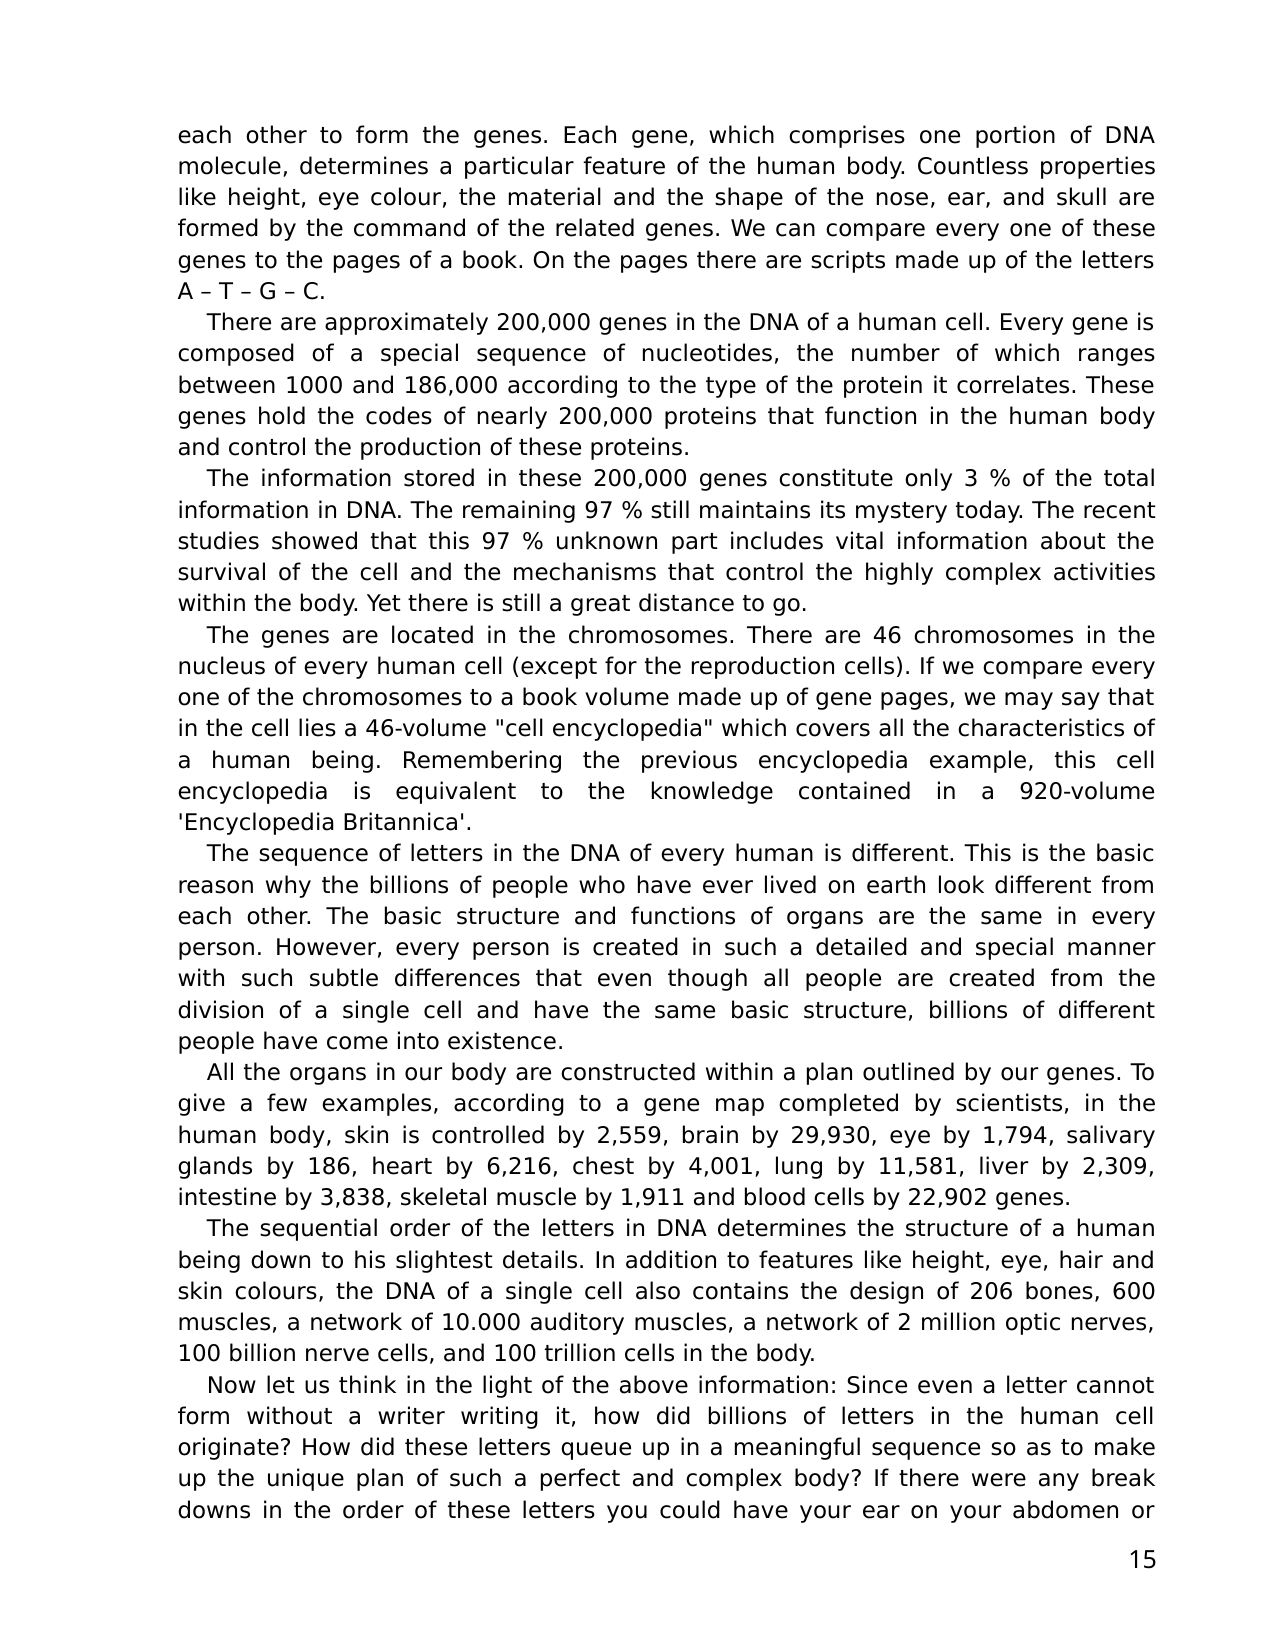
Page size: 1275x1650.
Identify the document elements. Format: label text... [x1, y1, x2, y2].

text There are approximately 200,000 genes in the DNA of a human cell. Every gene is composed of a special sequence of nucleotides, the number of which ranges between 1000 and 186,000 according to the type of the protein it correlates. These genes hold the codes of nearly 200,000 proteins that function in the human body and control the production of these proteins. [177, 306, 1157, 462]
text All the organs in our body are constructed within a plan outlined by our genes. To give a few examples, according to a gene map completed by scientists, in the human body, skin is controlled by 2,559, brain by 29,930, eye by 1,794, salivary glands by 186, heart by 6,216, chest by 4,001, lung by 11,581, liver by 2,309, intestine by 3,838, skeletal muscle by 1,911 and blood cells by 22,902 genes. [177, 1056, 1157, 1212]
text The sequence of letters in the DNA of every human is different. This is the basic reason why the billions of people who have ever lived on earth look different from each other. The basic structure and functions of organs are the same in every person. However, every person is created in such a detailed and special manner with such subtle differences that even though all people are created from the division of a single cell and have the same basic structure, billions of different people have come into existence. [177, 837, 1157, 1056]
text each other to form the genes. Each gene, which comprises one portion of DNA molecule, determines a particular feature of the human body. Countless properties like height, eye colour, the material and the shape of the nose, ear, and skull are formed by the command of the related genes. We can compare every one of these genes to the pages of a book. On the pages there are scripts made up of the letters A – T – G – C. [177, 118, 1157, 306]
text Now let us think in the light of the above information: Since even a letter cannot form without a writer writing it, how did billions of letters in the human cell originate? How did these letters queue up in a meaningful sequence so as to make up the unique plan of such a perfect and complex body? If there were any break downs in the order of these letters you could have your ear on your abdomen or [177, 1368, 1157, 1524]
text The genes are located in the chromosomes. There are 46 chromosomes in the nucleus of every human cell (except for the reproduction cells). If we compare every one of the chromosomes to a book volume made up of gene pages, we may say that in the cell lies a 46-volume "cell encyclopedia" which covers all the characteristics of a human being. Remembering the previous encyclopedia example, this cell encyclopedia is equivalent to the knowledge contained in a 920-volume 'Encyclopedia Britannica'. [177, 618, 1157, 837]
text The sequential order of the letters in DNA determines the structure of a human being down to his slightest details. In addition to features like height, eye, hair and skin colours, the DNA of a single cell also contains the design of 206 bones, 600 muscles, a network of 10.000 auditory muscles, a network of 2 million optic nerves, 100 billion nerve cells, and 100 trillion cells in the body. [177, 1212, 1157, 1368]
text The information stored in these 200,000 genes constitute only 3 % of the total information in DNA. The remaining 97 % still maintains its mystery today. The recent studies showed that this 97 % unknown part includes vital information about the survival of the cell and the mechanisms that control the highly complex activities within the body. Yet there is still a great distance to go. [177, 462, 1157, 618]
